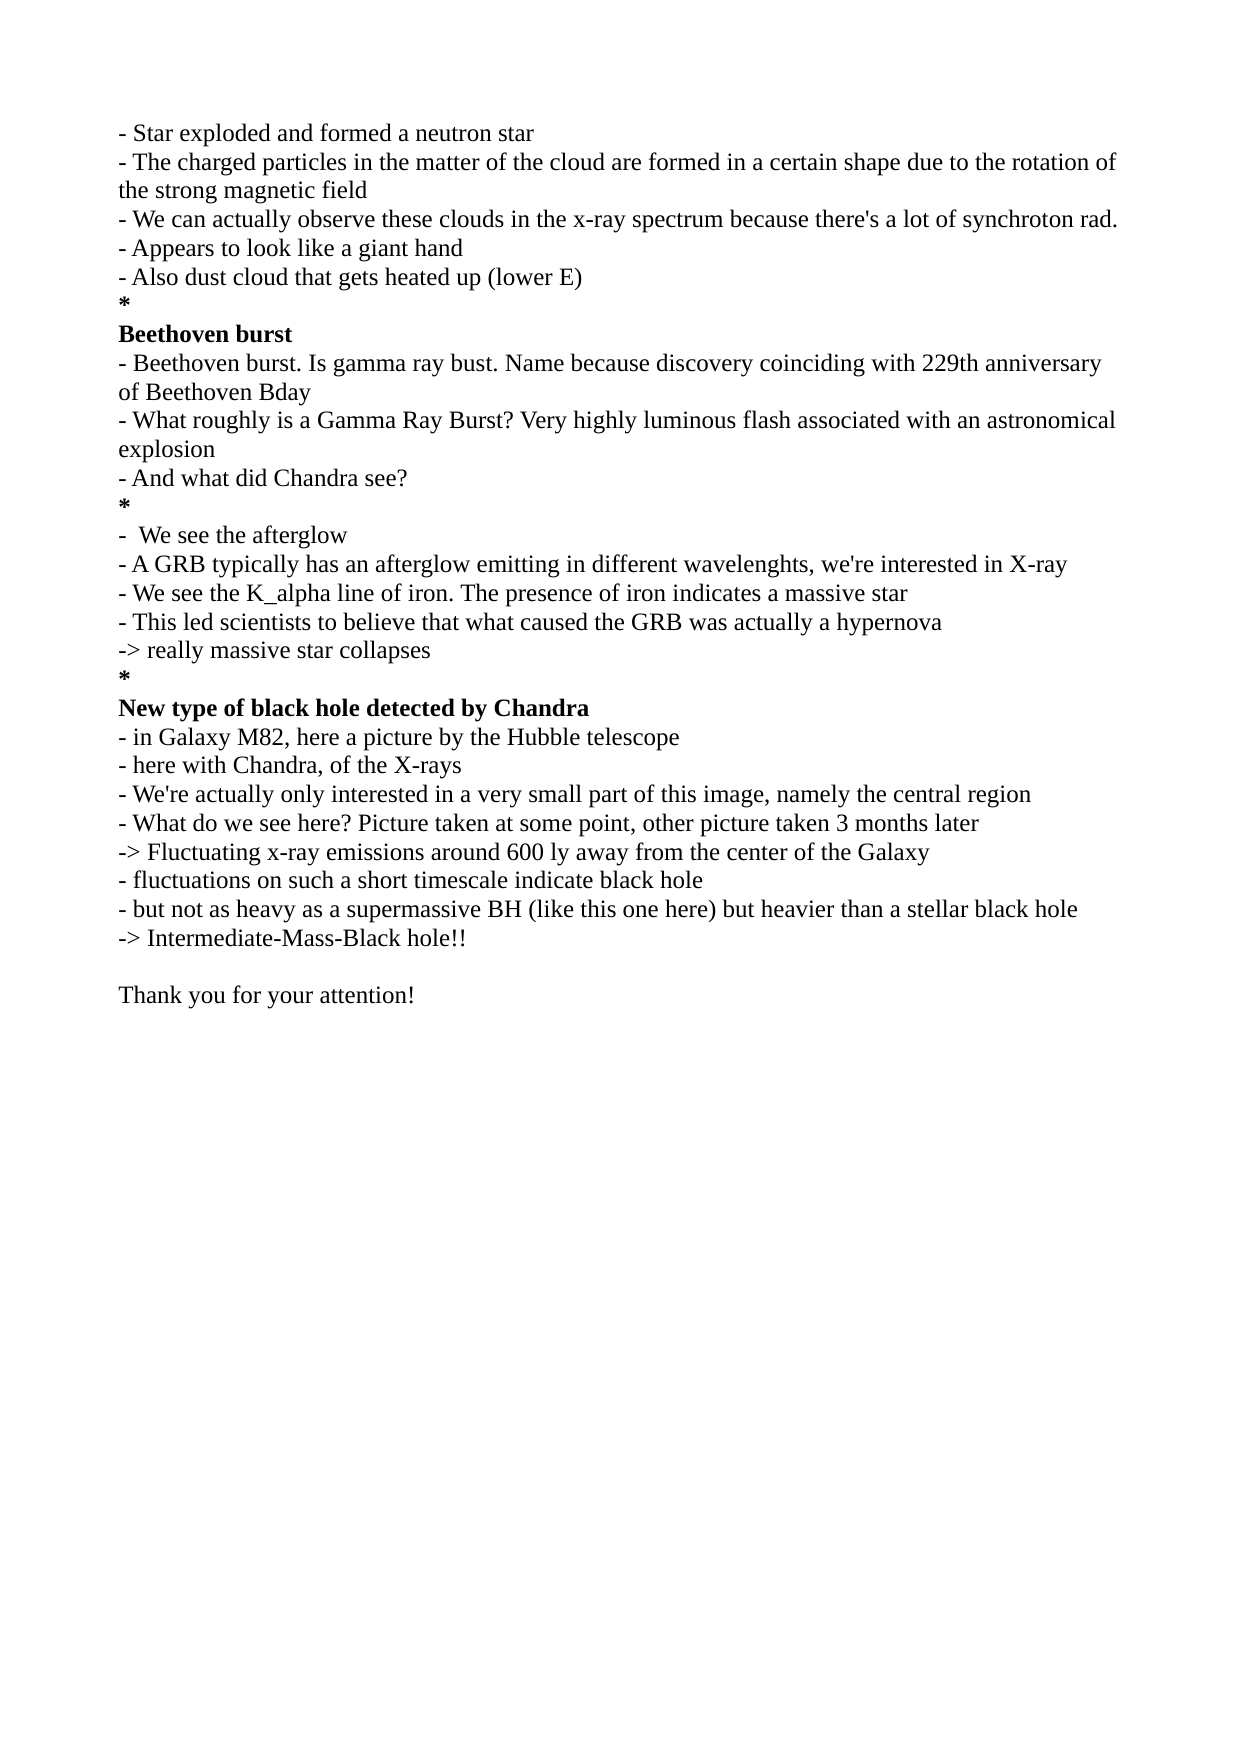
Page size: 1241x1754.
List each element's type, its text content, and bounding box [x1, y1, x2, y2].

text -> really massive star collapses [118, 636, 1122, 664]
text - Star exploded and formed a neutron star [118, 118, 1122, 147]
text - What do we see here? Picture taken at some point, other picture taken 3 months later [118, 808, 1122, 837]
text - but not as heavy as a supermassive BH (like this one here) but heavier than a stellar black hole [118, 894, 1122, 923]
text * [118, 492, 1122, 521]
text -> Fluctuating x-ray emissions around 600 ly away from the center of the Galaxy [118, 837, 1122, 866]
text -> Intermediate-Mass-Black hole!! [118, 923, 1122, 952]
text - This led scientists to believe that what caused the GRB was actually a hypernova [118, 607, 1122, 636]
text - here with Chandra, of the X-rays [118, 751, 1122, 779]
text * [118, 664, 1122, 693]
text - We see the afterglow [118, 521, 1122, 549]
text - And what did Chandra see? [118, 463, 1122, 492]
text - The charged particles in the matter of the cloud are formed in a certain shape due to the rotation of the strong magnetic field [118, 147, 1122, 204]
text Thank you for your attention! [118, 981, 1122, 1009]
text Beethoven burst [118, 319, 1122, 348]
text - Beethoven burst. Is gamma ray bust. Name because discovery coinciding with 229th anniversary of Beethoven Bday [118, 348, 1122, 406]
text - What roughly is a Gamma Ray Burst? Very highly luminous flash associated with an astronomical explosion [118, 406, 1122, 463]
text - We're actually only interested in a very small part of this image, namely the central region [118, 779, 1122, 808]
text - fluctuations on such a short timescale indicate black hole [118, 866, 1122, 894]
text - We can actually observe these clouds in the x-ray spectrum because there's a lot of synchroton rad. [118, 204, 1122, 233]
text - A GRB typically has an afterglow emitting in different wavelenghts, we're interested in X-ray [118, 549, 1122, 578]
text - Also dust cloud that gets heated up (lower E) [118, 262, 1122, 291]
text New type of black hole detected by Chandra [118, 693, 1122, 722]
text - We see the K_alpha line of iron. The presence of iron indicates a massive star [118, 578, 1122, 607]
text - in Galaxy M82, here a picture by the Hubble telescope [118, 722, 1122, 751]
text - Appears to look like a giant hand [118, 233, 1122, 262]
text * [118, 291, 1122, 319]
